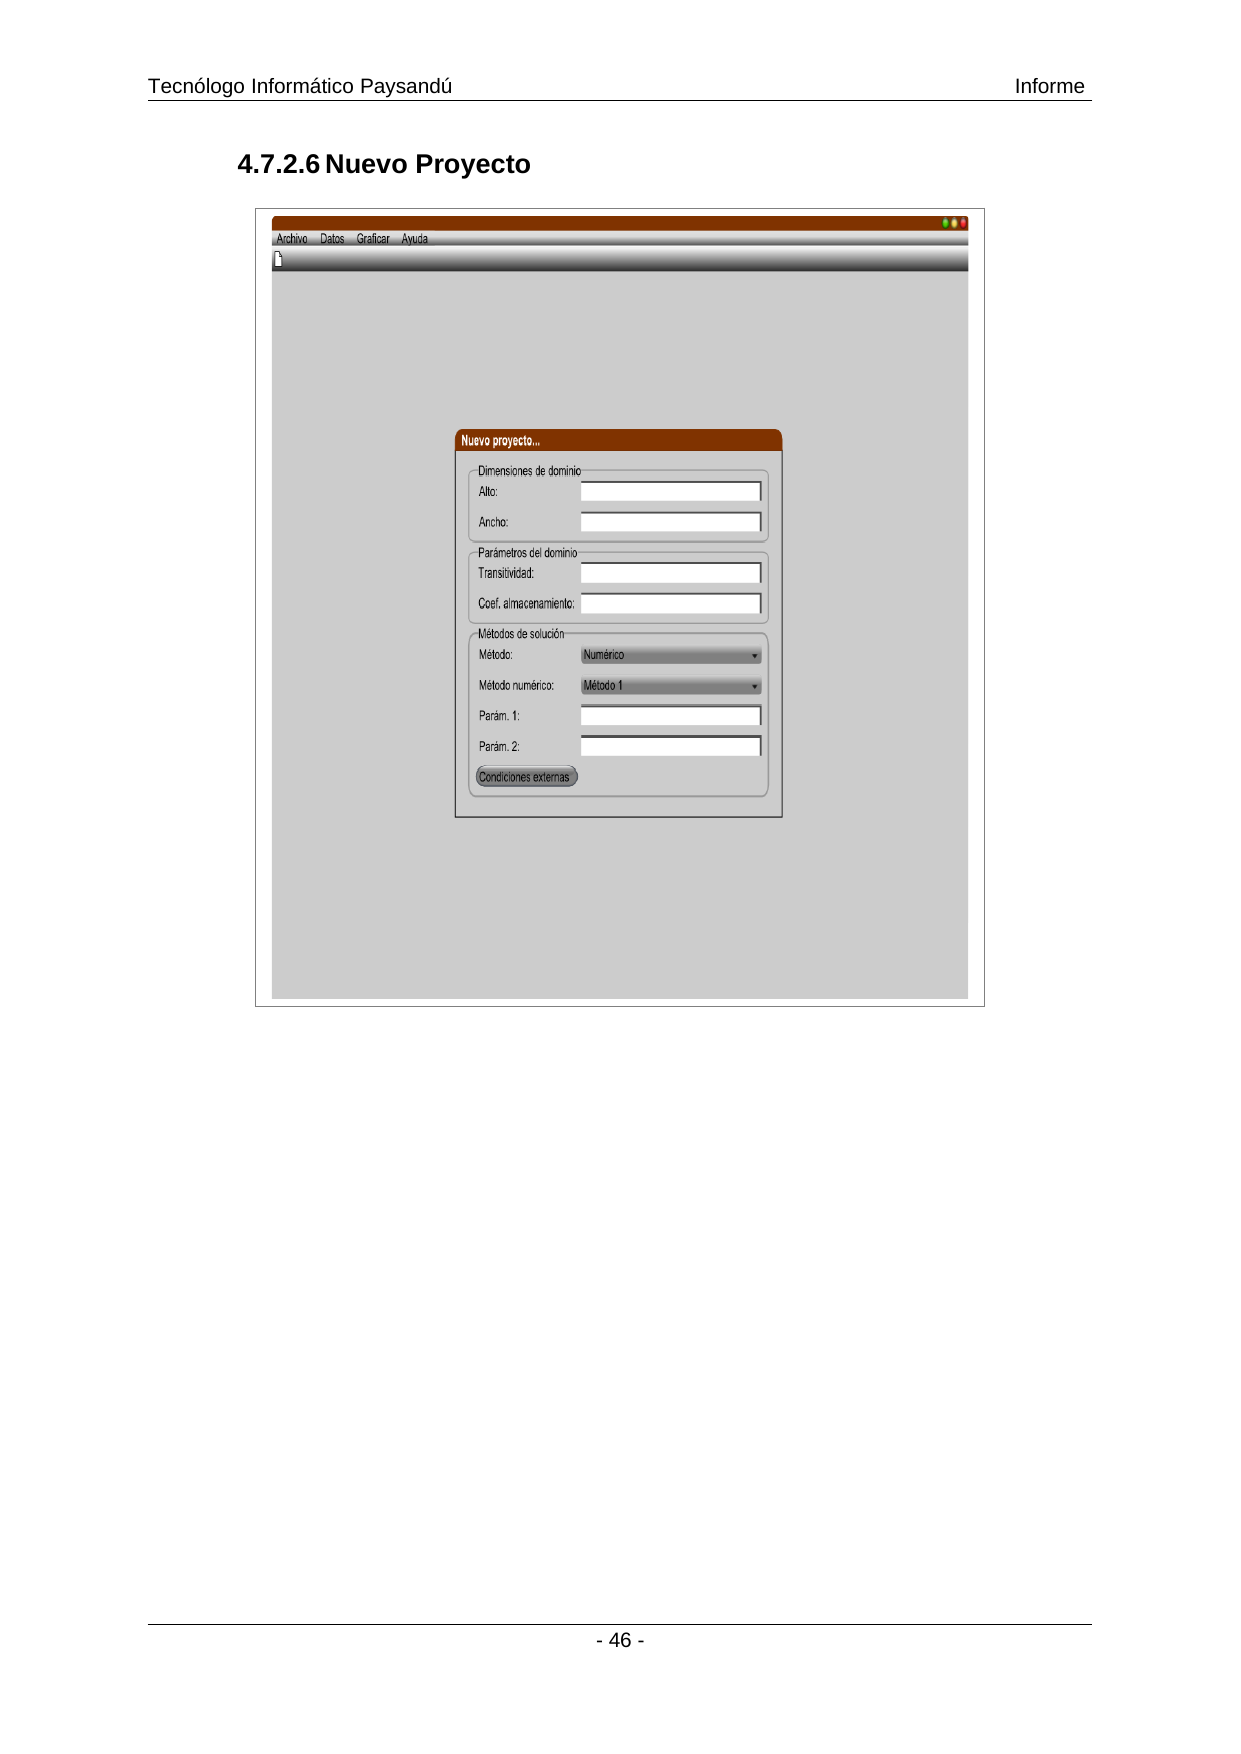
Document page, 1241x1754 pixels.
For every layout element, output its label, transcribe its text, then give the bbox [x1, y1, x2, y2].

subtitle Nuevo Proyecto [237, 148, 1092, 179]
picture [271, 216, 969, 999]
